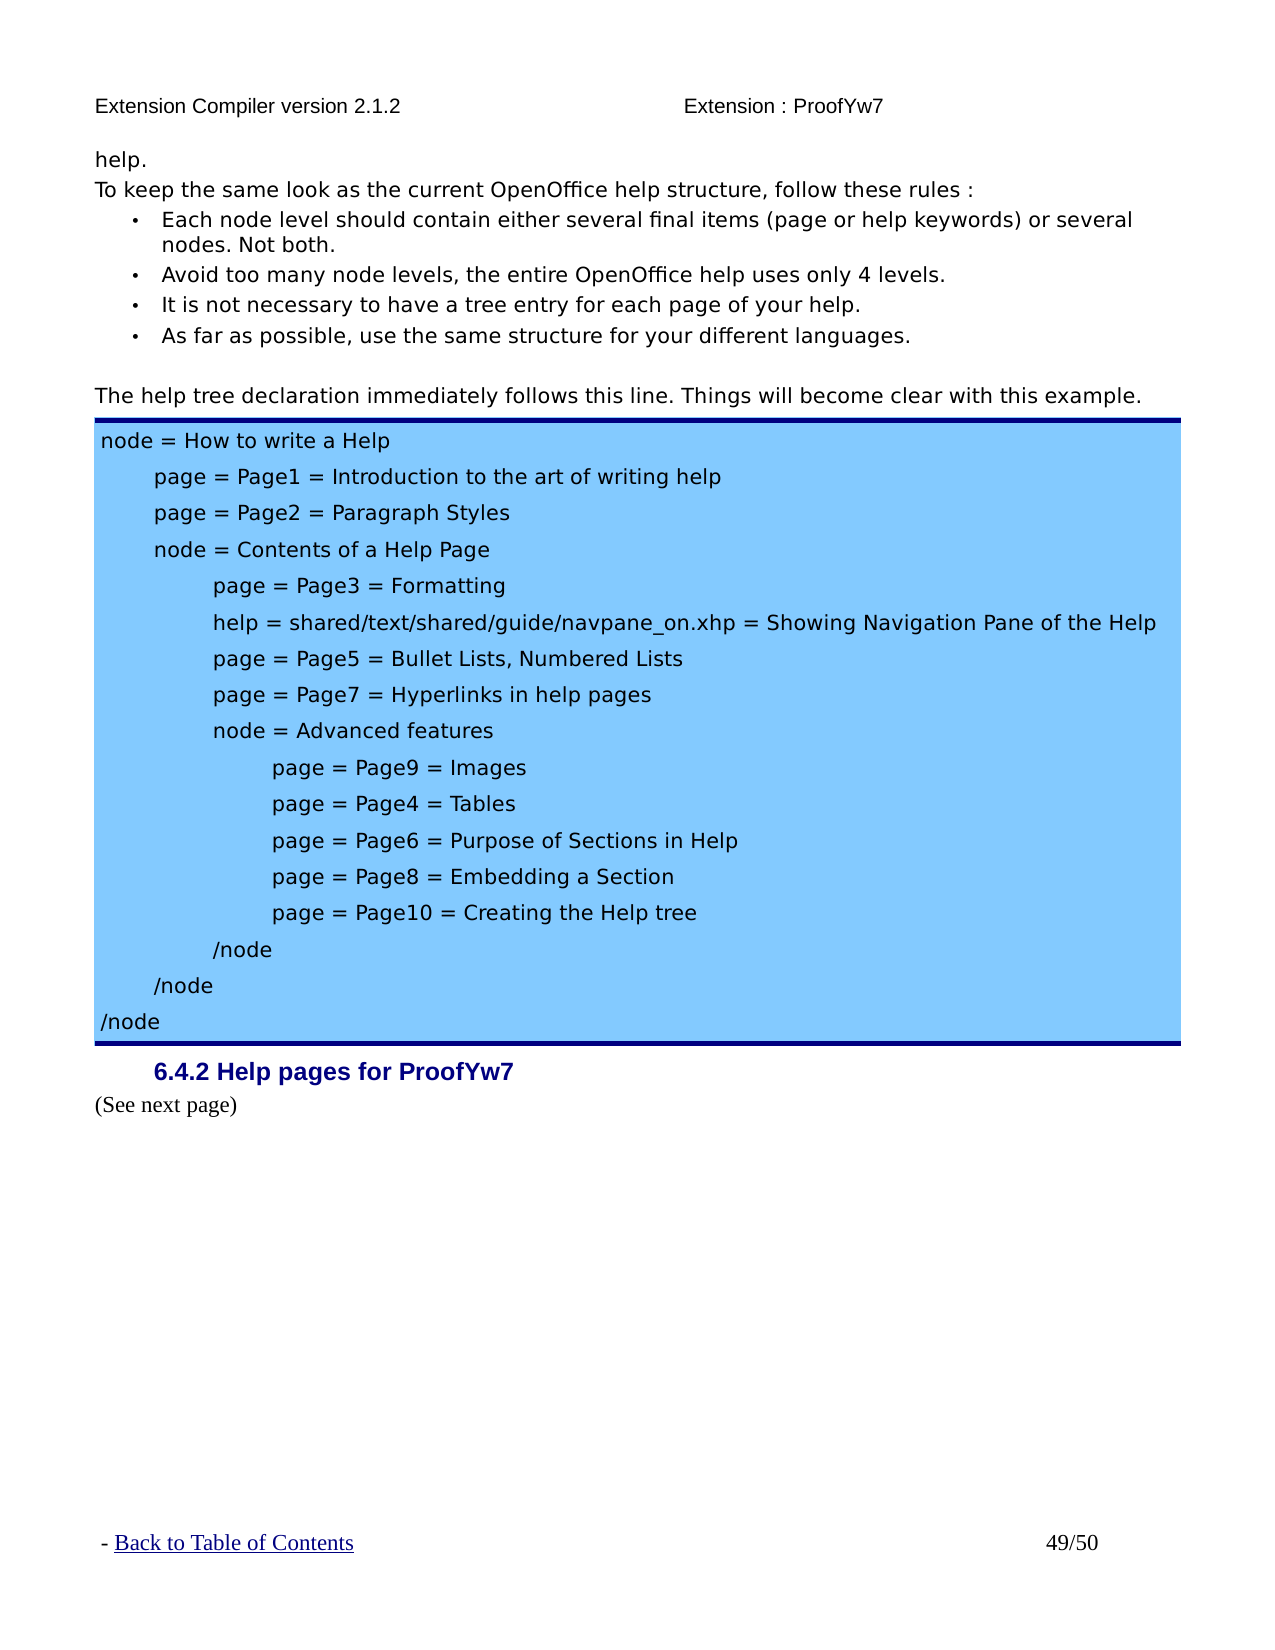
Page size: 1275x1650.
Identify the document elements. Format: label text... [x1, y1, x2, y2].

text To keep the same look as the current OpenOffice help structure, follow these rules : [94, 178, 1181, 202]
text /node [94, 926, 1181, 962]
text /node [94, 999, 1181, 1046]
text node = Advanced features [94, 708, 1181, 744]
text page = Page10 = Creating the Help tree [94, 890, 1181, 926]
text node = How to write a Help [94, 419, 1181, 453]
text page = Page2 = Paragraph Styles [94, 490, 1181, 526]
text page = Page4 = Tables [94, 781, 1181, 817]
text node = Contents of a Help Page [94, 527, 1181, 562]
text page = Page6 = Purpose of Sections in Help [94, 817, 1181, 853]
subtitle Help pages for ProofYw7 [153, 1058, 1181, 1086]
text The help tree declaration immediately follows this line. Things will become clear with this example. [94, 384, 1181, 409]
text (See next page) [94, 1092, 1181, 1117]
text page = Page1 = Introduction to the art of writing help [94, 454, 1181, 489]
list Each node level should contain either several final items (page or help keywords) or several nodes. Not both. [132, 208, 1181, 257]
text page = Page9 = Images [94, 745, 1181, 780]
text help. [94, 147, 1181, 172]
list As far as possible, use the same structure for your different languages. [132, 323, 1181, 348]
text help = shared/text/shared/guide/navpane_on.xhp = Showing Navigation Pane of the Help [94, 599, 1181, 635]
text /node [94, 963, 1181, 998]
list Avoid too many node levels, the entire OpenOffice help uses only 4 levels. [132, 263, 1181, 287]
text page = Page7 = Hyperlinks in help pages [94, 672, 1181, 708]
text page = Page3 = Formatting [94, 563, 1181, 598]
text page = Page8 = Embedding a Section [94, 854, 1181, 889]
list It is not necessary to have a tree entry for each page of your help. [132, 293, 1181, 318]
text page = Page5 = Bullet Lists, Numbered Lists [94, 636, 1181, 671]
